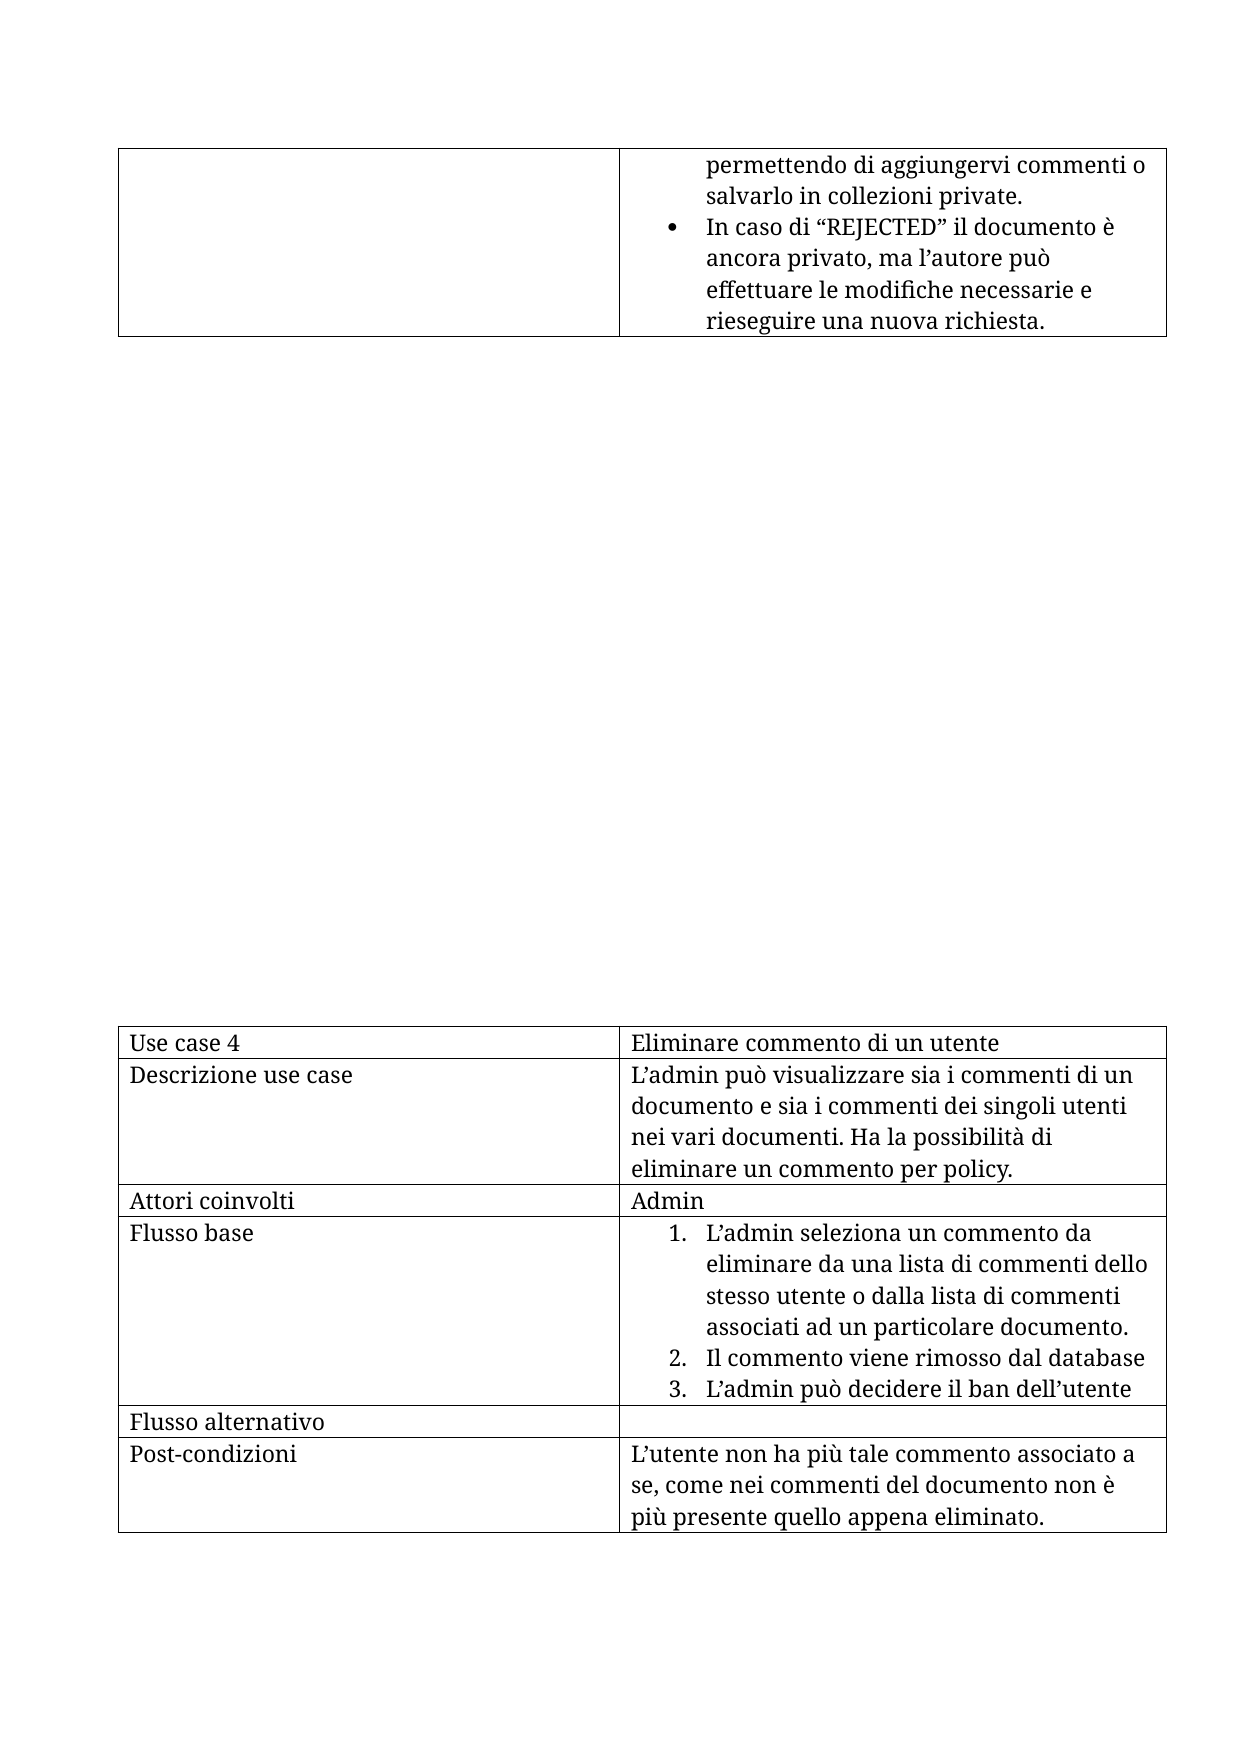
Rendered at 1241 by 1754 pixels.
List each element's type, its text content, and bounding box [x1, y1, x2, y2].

table_cell Admin [620, 1185, 1166, 1216]
table_header Eliminare commento di un utente [620, 1027, 1166, 1058]
table_cell [620, 1406, 1166, 1437]
table_cell L’admin può visualizzare sia i commenti di un documento e sia i commenti dei singoli utenti nei vari documenti. Ha la possibilità di eliminare un commento per policy. [620, 1059, 1166, 1184]
table_header Use case 4 [119, 1027, 619, 1058]
table_cell Descrizione use case [119, 1059, 619, 1184]
table_cell L’utente non ha più tale commento associato a se, come nei commenti del documento non è più presente quello appena eliminato. [620, 1438, 1166, 1532]
table_cell Attori coinvolti [119, 1185, 619, 1216]
table_cell Post-condizioni [119, 1438, 619, 1532]
table_cell Ora la richiesta di pubblicazione è stata gestita e in base all’esito dato dal moderatore ci sono due conseguenze differenti: In caso di “APPROVED” tutti gli utenti ora hanno accesso al documento, permettendo di aggiungervi commenti o salvarlo in collezioni private. In caso di “REJECTED” il documento è ancora privato, ma l’autore può effettuare le modifiche necessarie e rieseguire una nuova richiesta. [620, 149, 1166, 336]
table_cell Flusso alternativo [119, 1406, 619, 1437]
table_cell [119, 149, 619, 336]
table_cell L’admin seleziona un commento da eliminare da una lista di commenti dello stesso utente o dalla lista di commenti associati ad un particolare documento. Il commento viene rimosso dal database L’admin può decidere il ban dell’utente [620, 1217, 1166, 1405]
table_cell Flusso base [119, 1217, 619, 1405]
